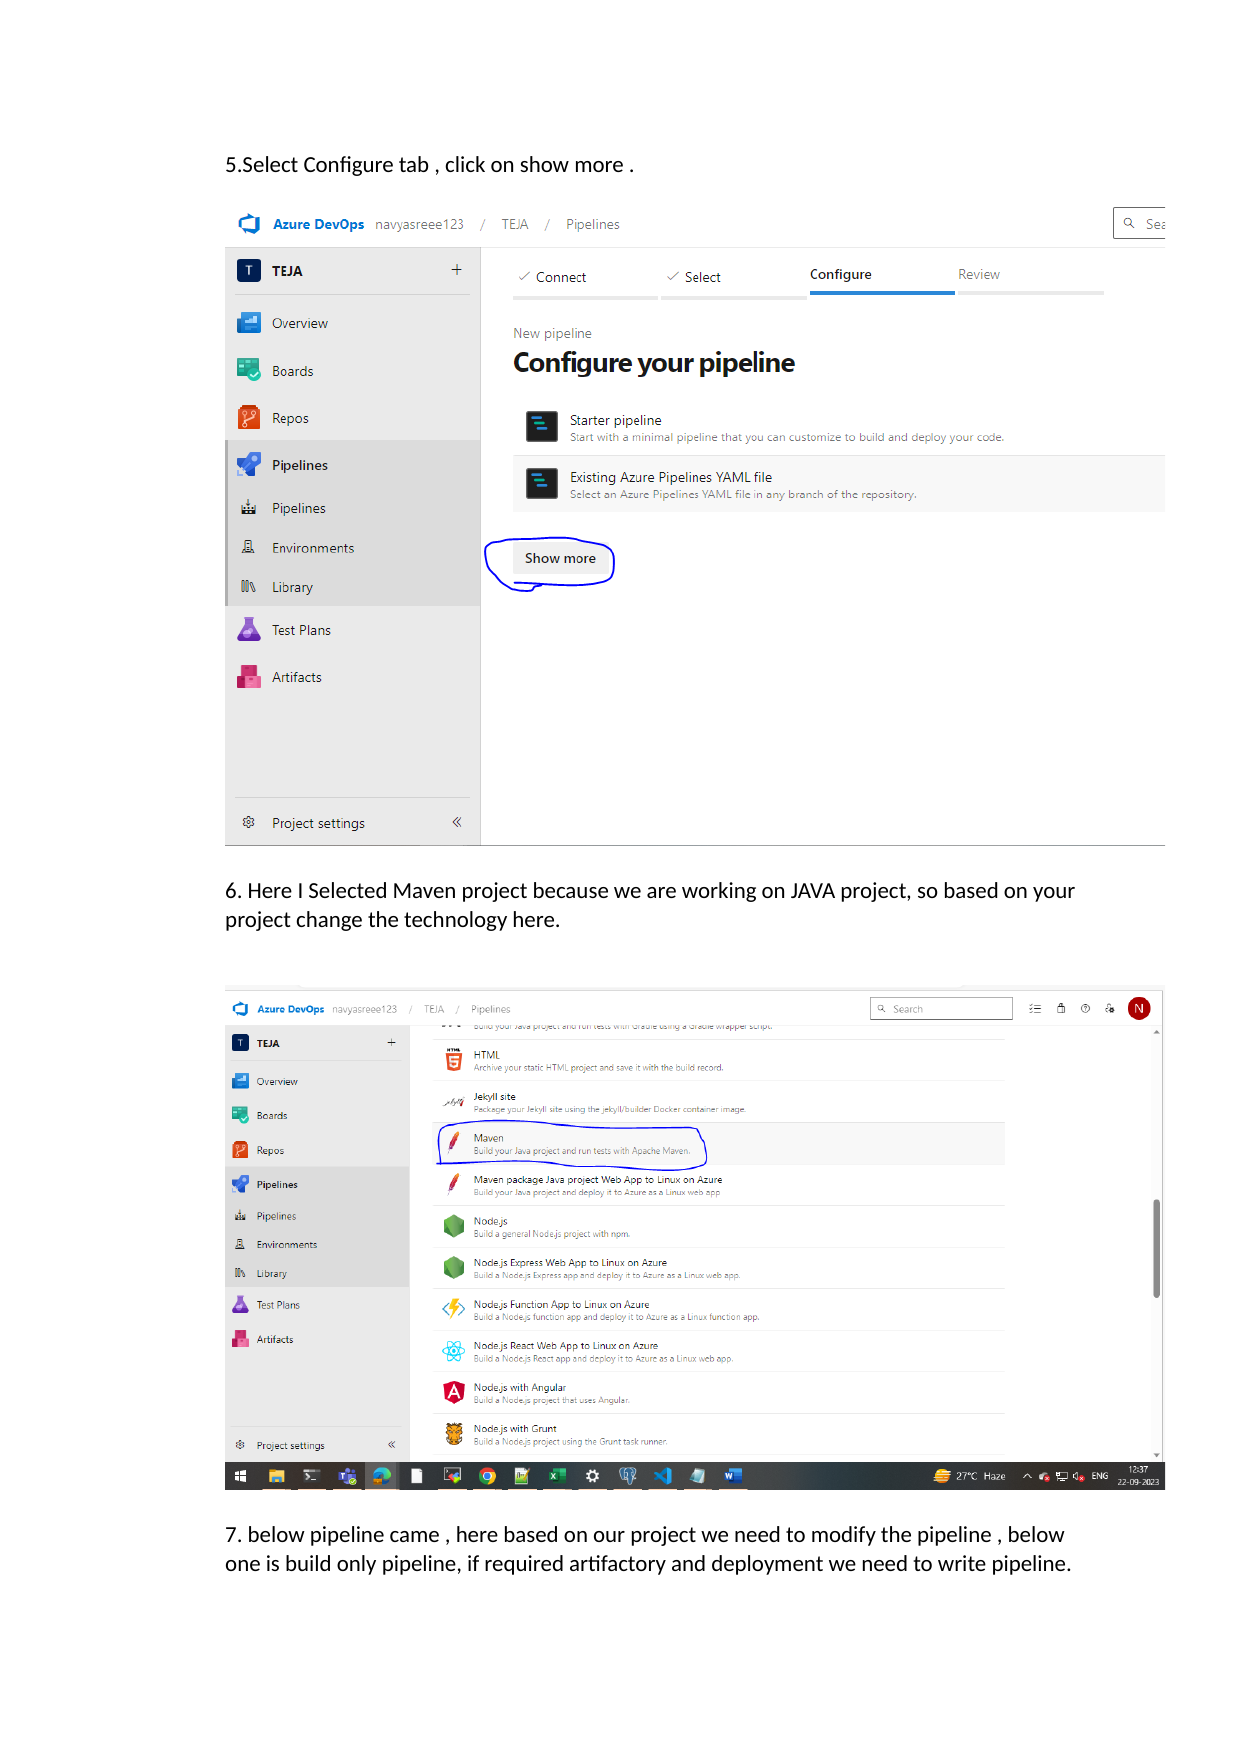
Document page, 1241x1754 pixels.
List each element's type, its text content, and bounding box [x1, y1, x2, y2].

list 5.Select Configure tab , click on show more . [225, 150, 1090, 178]
list 6. Here I Selected Maven project because we are working on JAVA project, so based on your project change the technology here. [225, 876, 1090, 933]
list 7. below pipeline came , here based on our project we need to modify the pipeline , below one is build only pipeline, if required artifactory and deployment we need to write pipeline. [225, 1520, 1090, 1577]
